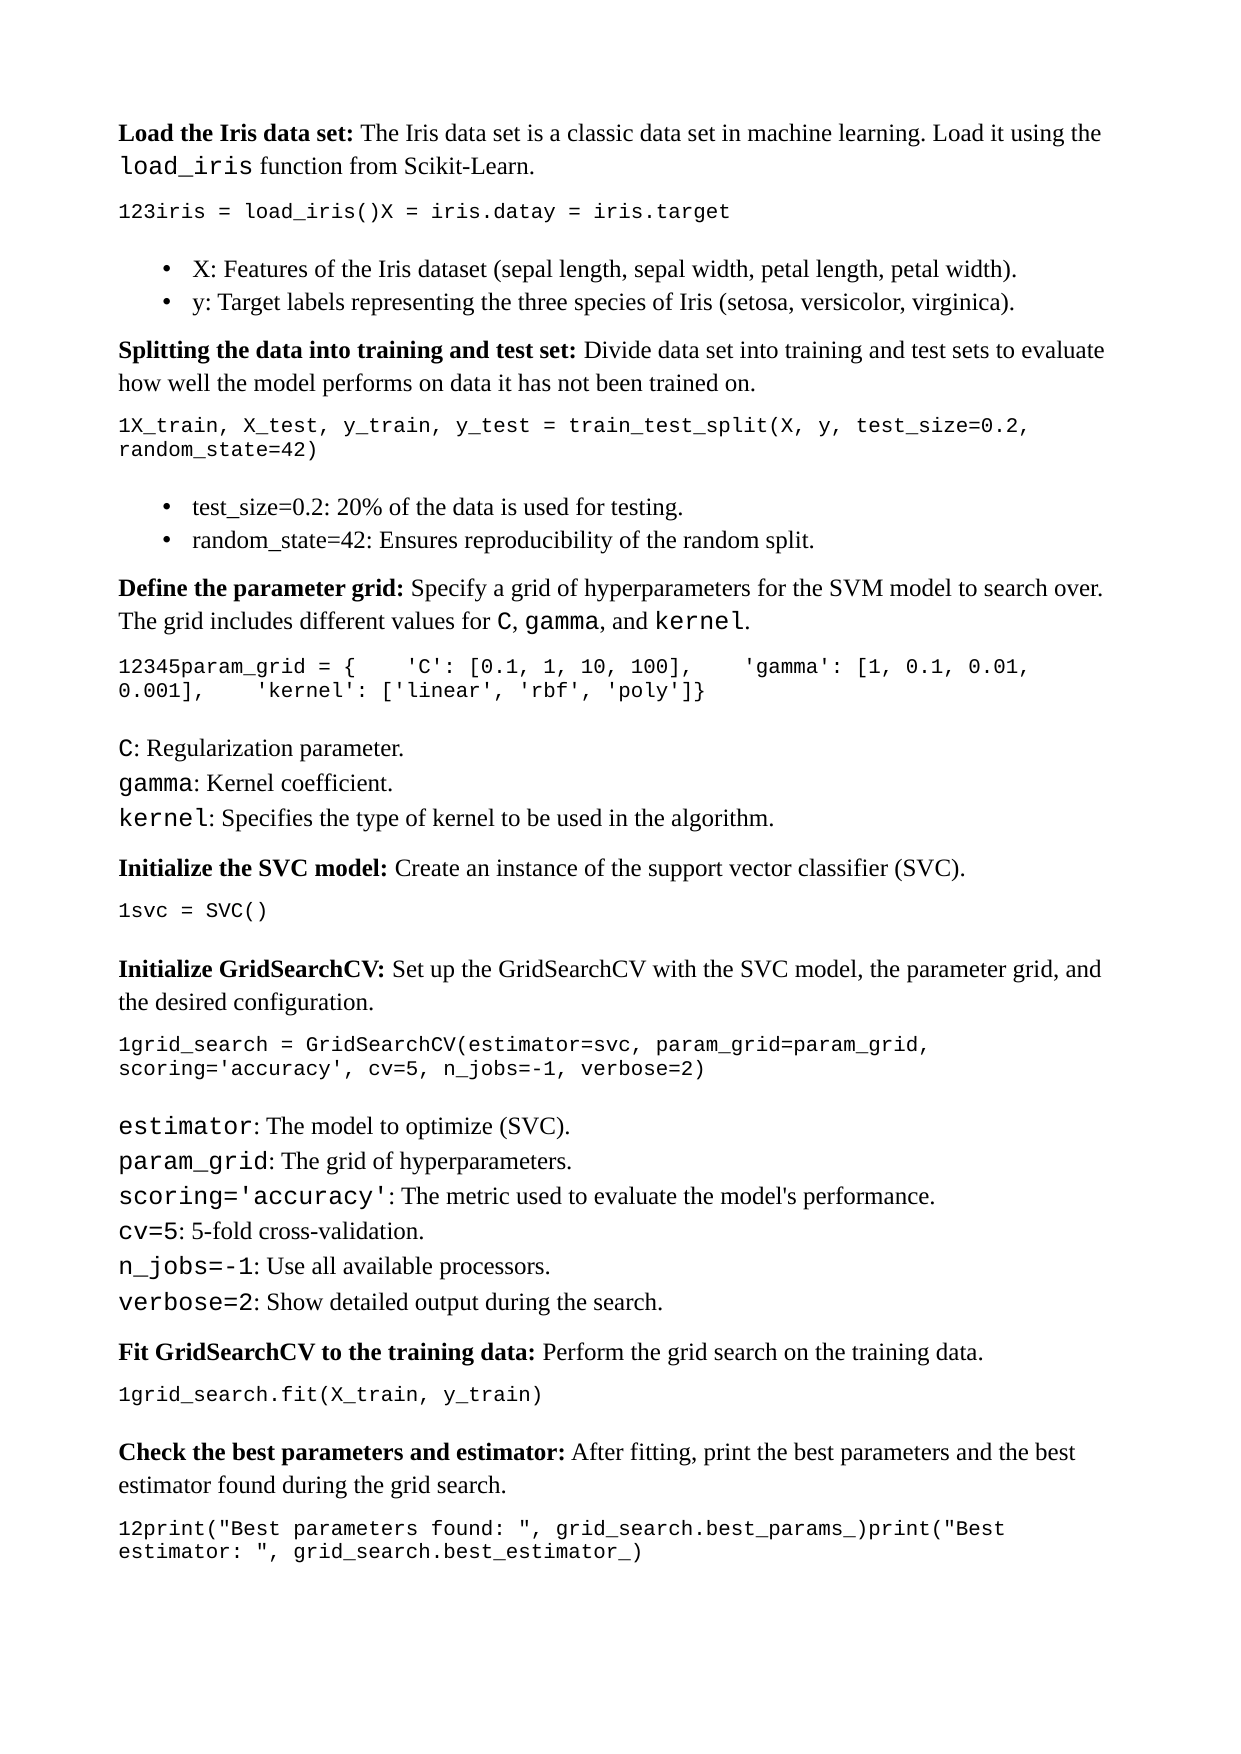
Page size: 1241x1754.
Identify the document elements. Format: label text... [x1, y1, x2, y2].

text 12print("Best parameters found: ", grid_search.best_params_)print("Best estimator: ", grid_search.best_estimator_) [118, 1518, 1122, 1565]
text Initialize GridSearchCV: Set up the GridSearchCV with the SVC model, the parameter grid, and the desired configuration. [118, 954, 1122, 1015]
list test_size=0.2: 20% of the data is used for testing. [162, 492, 1122, 521]
text Initialize the SVC model: Create an instance of the support vector classifier (SVC). [118, 853, 1122, 882]
text Check the best parameters and estimator: After fitting, print the best parameters and the best estimator found during the grid search. [118, 1437, 1122, 1499]
list random_state=42: Ensures reproducibility of the random split. [162, 525, 1122, 554]
text Load the Iris data set: The Iris data set is a classic data set in machine learning. Load it using the load_iris function from Scikit-Learn. [118, 118, 1122, 182]
text estimator: The model to optimize (SVC). param_grid: The grid of hyperparameters. scoring='accuracy': The metric used to evaluate the model's performance. cv=5: 5-fold cross-validation. n_jobs=-1: Use all available processors. verbose=2: Show detailed output during the search. [118, 1111, 1122, 1317]
text 1grid_search.fit(X_train, y_train) [118, 1384, 1122, 1408]
text 12345param_grid = { 'C': [0.1, 1, 10, 100], 'gamma': [1, 0.1, 0.01, 0.001], 'kernel': ['linear', 'rbf', 'poly']} [118, 656, 1122, 703]
list X: Features of the Iris dataset (sepal length, sepal width, petal length, petal width). [162, 254, 1122, 283]
text 1svc = SVC() [118, 901, 1122, 924]
text C: Regularization parameter. gamma: Kernel coefficient. kernel: Specifies the type of kernel to be used in the algorithm. [118, 733, 1122, 834]
text Fit GridSearchCV to the training data: Perform the grid search on the training data. [118, 1337, 1122, 1365]
text 1grid_search = GridSearchCV(estimator=svc, param_grid=param_grid, scoring='accuracy', cv=5, n_jobs=-1, verbose=2) [118, 1034, 1122, 1082]
text Define the parameter grid: Specify a grid of hyperparameters for the SVM model to search over. The grid includes different values for C, gamma, and kernel. [118, 573, 1122, 637]
text 123iris = load_iris()X = iris.datay = iris.target [118, 201, 1122, 225]
text Splitting the data into training and test set: Divide data set into training and test sets to evaluate how well the model performs on data it has not been trained on. [118, 335, 1122, 397]
list y: Target labels representing the three species of Iris (setosa, versicolor, virginica). [162, 287, 1122, 316]
text 1X_train, X_test, y_train, y_test = train_test_split(X, y, test_size=0.2, random_state=42) [118, 416, 1122, 463]
